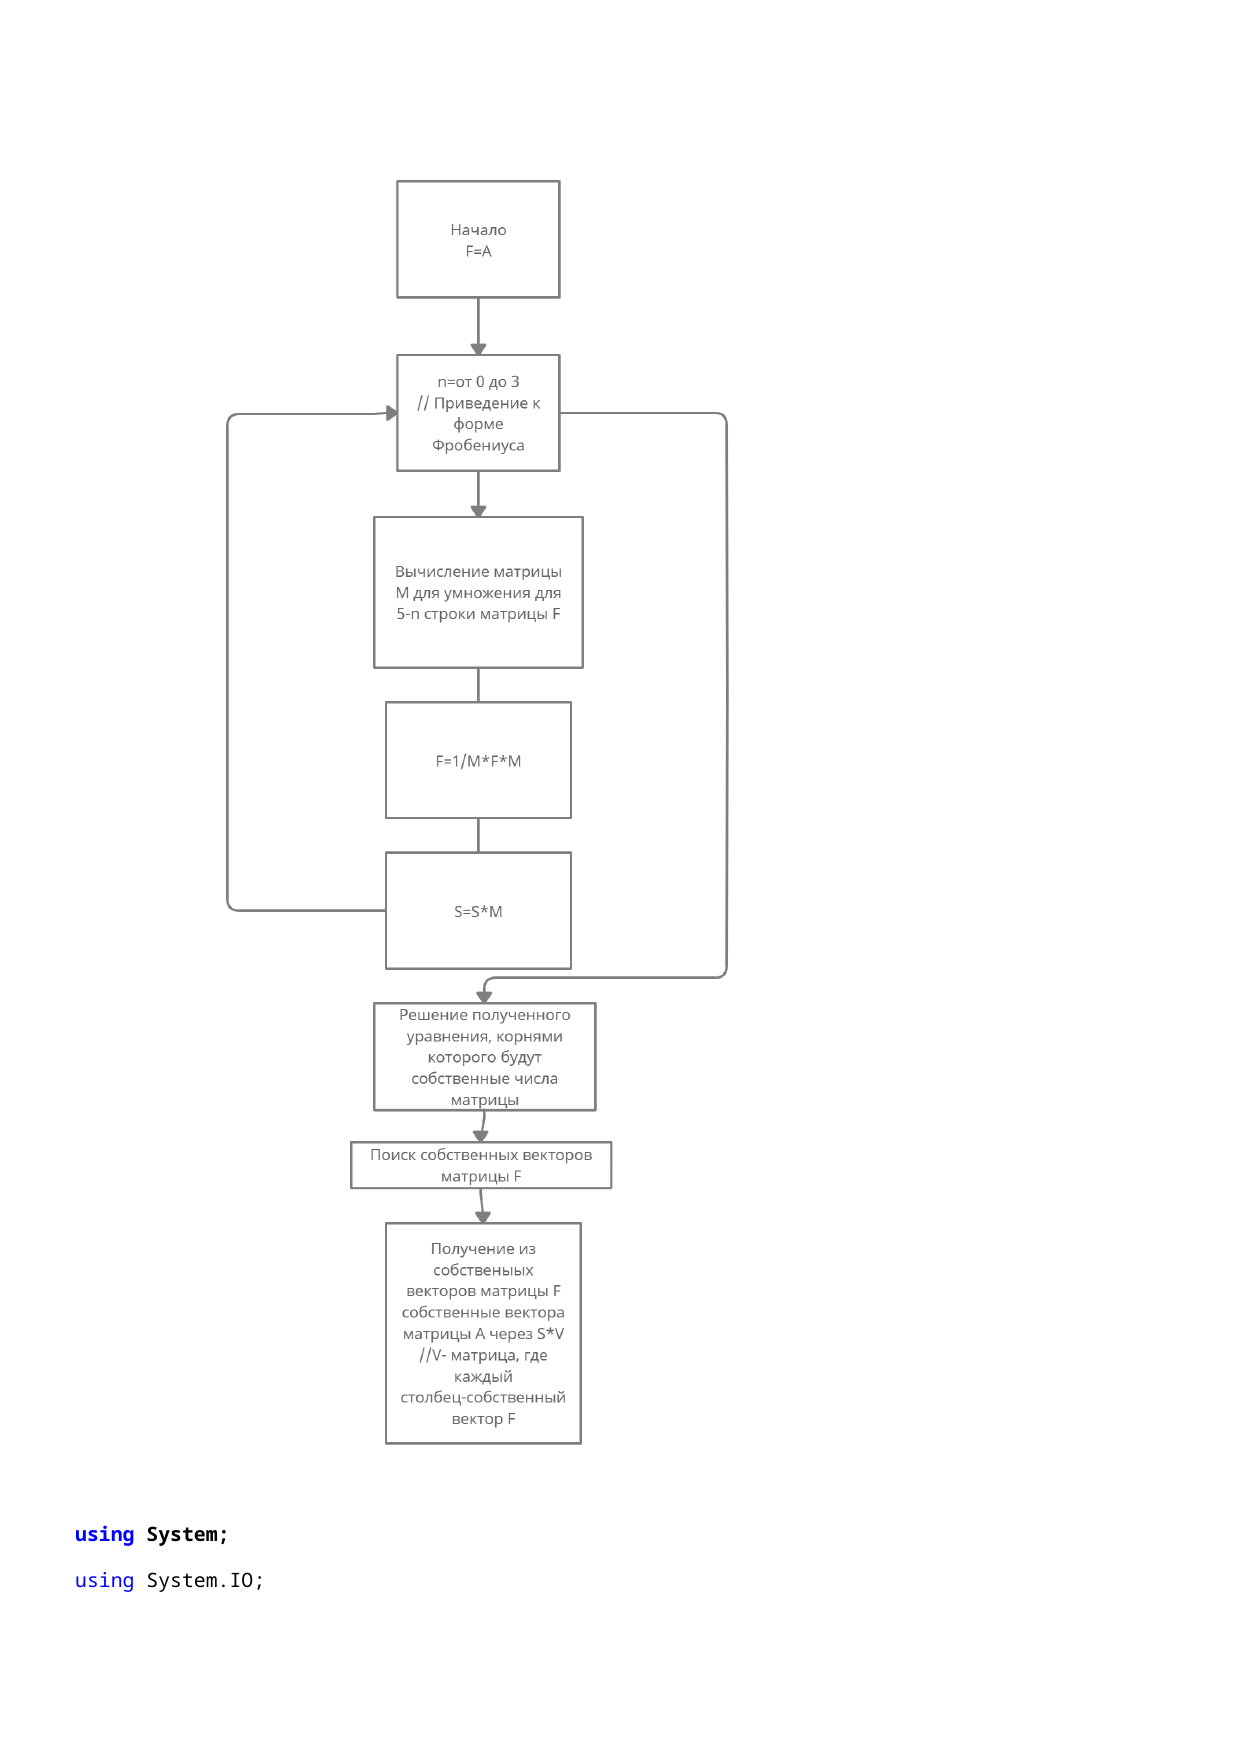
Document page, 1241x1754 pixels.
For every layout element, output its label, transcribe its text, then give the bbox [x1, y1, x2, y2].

text using System; [75, 1520, 1165, 1547]
text using System.IO; [75, 1566, 1165, 1593]
picture [204, 159, 750, 1466]
